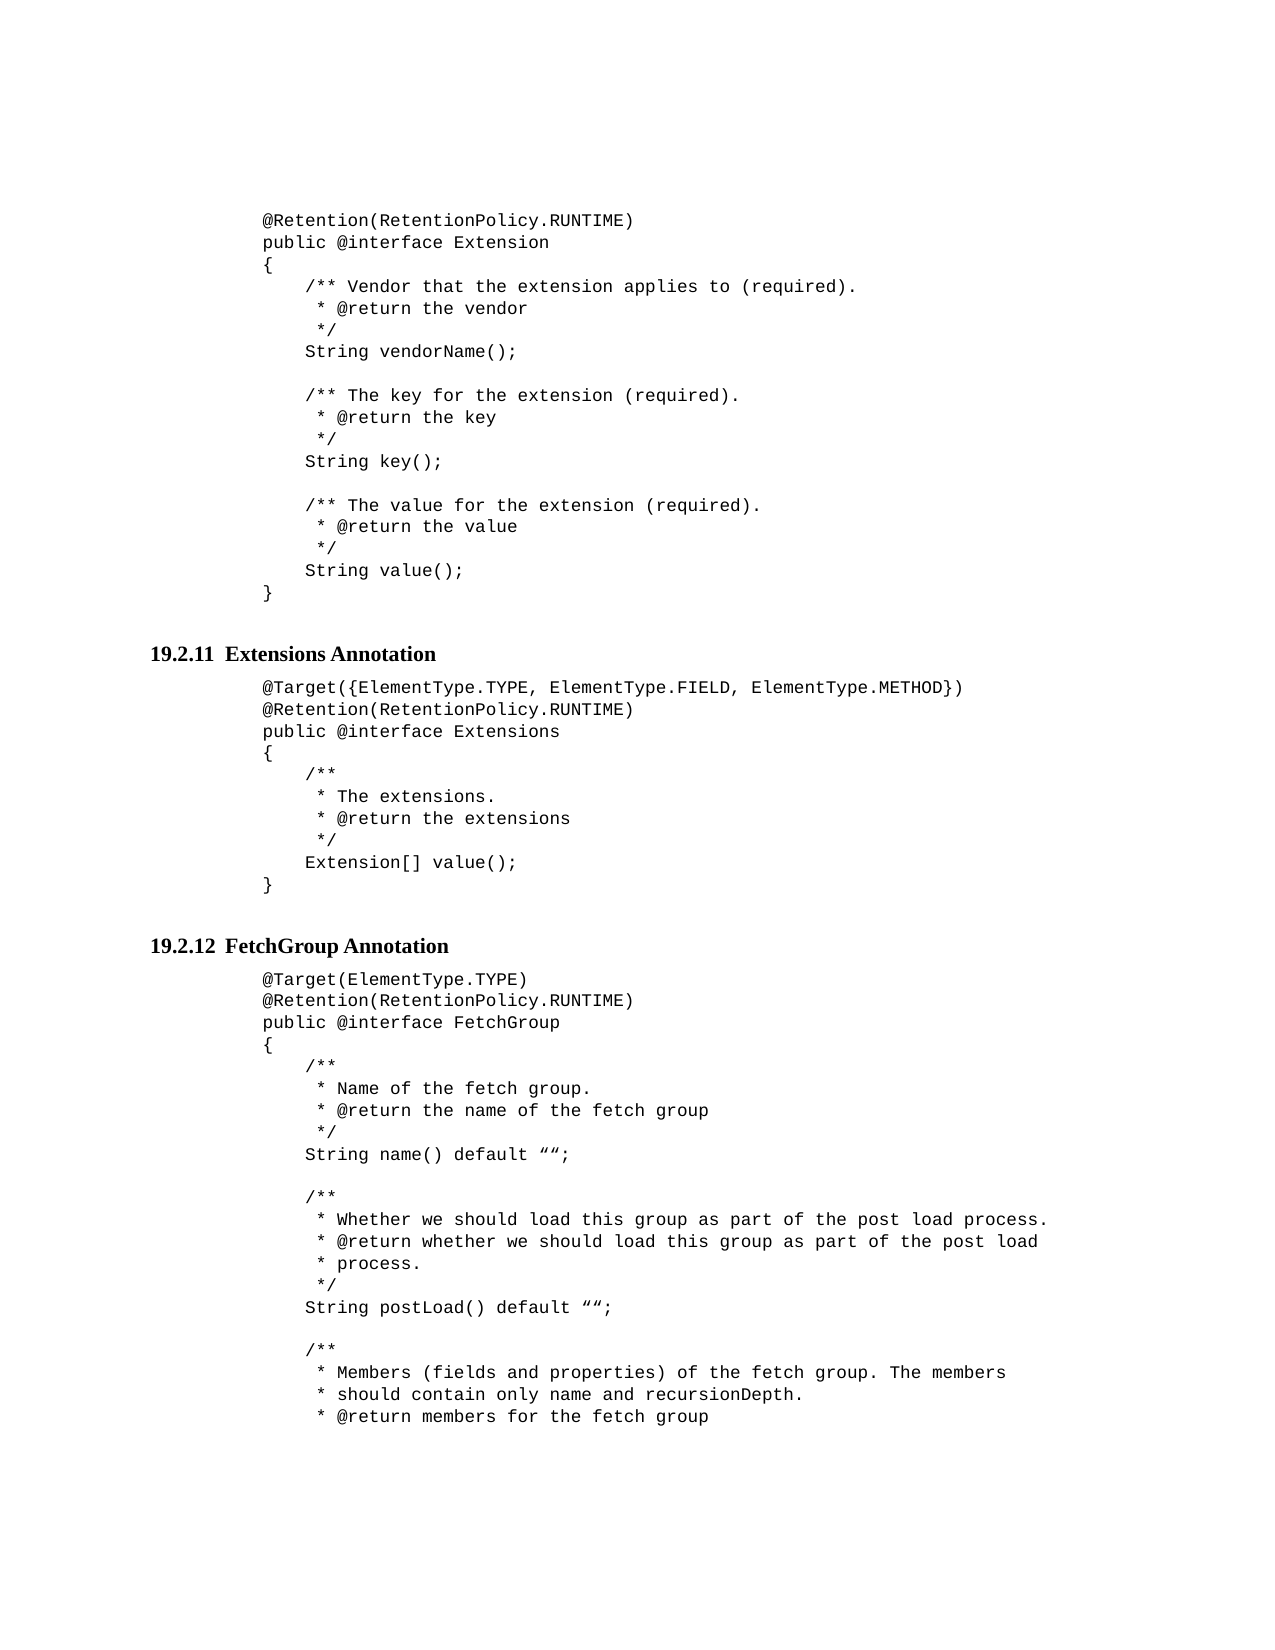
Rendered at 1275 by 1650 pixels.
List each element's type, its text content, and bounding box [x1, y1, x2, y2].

text Extension[] value(); [262, 852, 1125, 873]
text * @return whether we should load this group as part of the post load [262, 1231, 1125, 1253]
subtitle Extensions Annotation [150, 640, 1125, 666]
text String key(); [262, 451, 1125, 472]
text /** [262, 1340, 1125, 1362]
text { [262, 254, 1125, 276]
text * @return the key [262, 407, 1125, 429]
text String name() default ““; [262, 1143, 1125, 1165]
text */ [262, 830, 1125, 852]
text @Target({ElementType.TYPE, ElementType.FIELD, ElementType.METHOD}) [262, 677, 1125, 698]
text * Members (fields and properties) of the fetch group. The members [262, 1362, 1125, 1384]
text * @return the name of the fetch group [262, 1099, 1125, 1121]
text * Whether we should load this group as part of the post load process. [262, 1209, 1125, 1231]
text /** [262, 764, 1125, 786]
text /** Vendor that the extension applies to (required). [262, 276, 1125, 297]
text String value(); [262, 560, 1125, 582]
text @Retention(RetentionPolicy.RUNTIME) [262, 990, 1125, 1012]
text * process. [262, 1253, 1125, 1274]
text */ [262, 319, 1125, 341]
text * @return the extensions [262, 808, 1125, 830]
text /** [262, 1187, 1125, 1209]
text @Retention(RetentionPolicy.RUNTIME) [262, 210, 1125, 232]
text */ [262, 538, 1125, 560]
text @Target(ElementType.TYPE) [262, 968, 1125, 990]
subtitle FetchGroup Annotation [150, 932, 1125, 958]
text String vendorName(); [262, 341, 1125, 363]
text * Name of the fetch group. [262, 1078, 1125, 1099]
text */ [262, 1121, 1125, 1143]
text * The extensions. [262, 786, 1125, 808]
text * should contain only name and recursionDepth. [262, 1384, 1125, 1406]
text /** The value for the extension (required). [262, 494, 1125, 516]
text } [262, 582, 1125, 604]
text * @return the vendor [262, 297, 1125, 319]
text */ [262, 429, 1125, 451]
text @Retention(RetentionPolicy.RUNTIME) [262, 698, 1125, 720]
text public @interface FetchGroup [262, 1012, 1125, 1034]
text public @interface Extensions [262, 720, 1125, 742]
text * @return the value [262, 516, 1125, 538]
text /** [262, 1056, 1125, 1078]
text /** The key for the extension (required). [262, 385, 1125, 407]
text */ [262, 1274, 1125, 1296]
text * @return members for the fetch group [262, 1406, 1125, 1428]
text } [262, 873, 1125, 895]
text public @interface Extension [262, 232, 1125, 254]
text { [262, 742, 1125, 764]
text String postLoad() default ““; [262, 1296, 1125, 1318]
text { [262, 1034, 1125, 1056]
